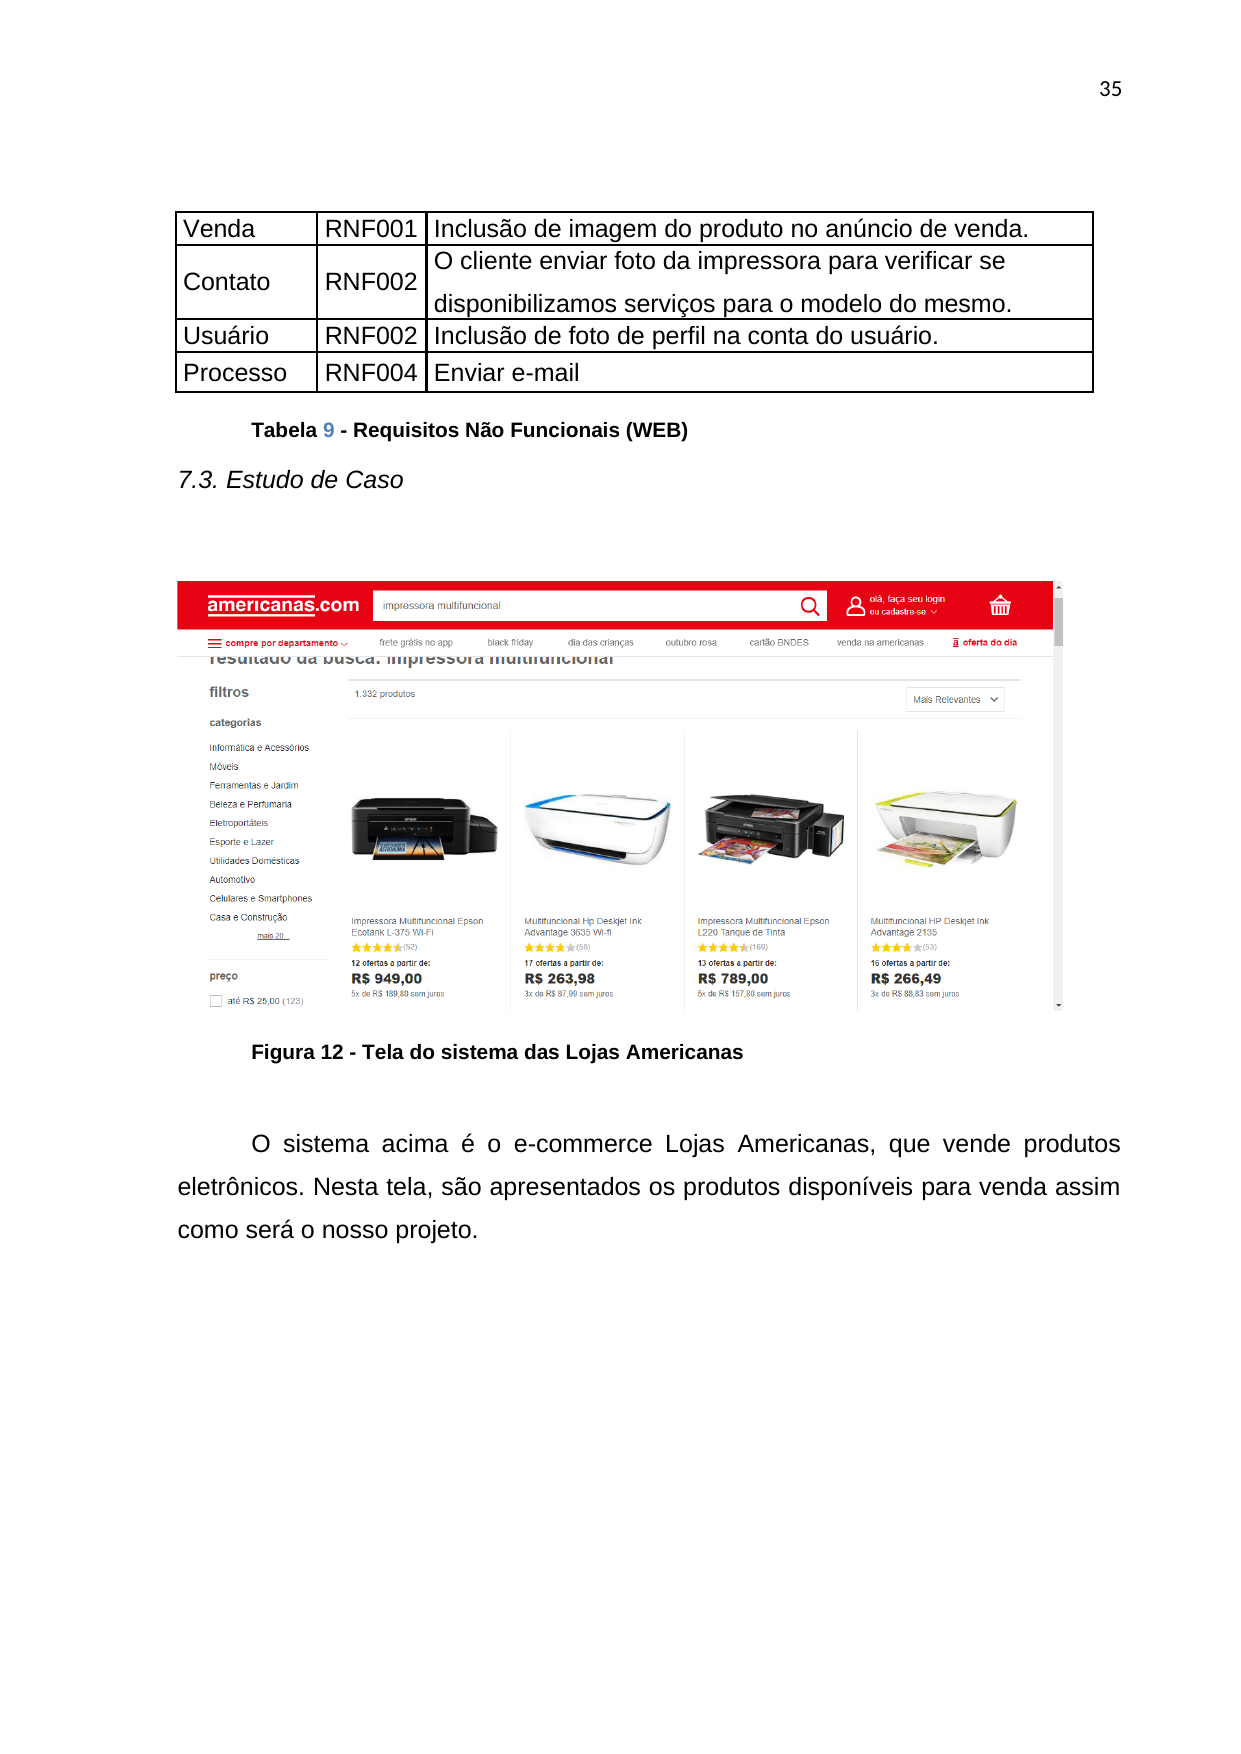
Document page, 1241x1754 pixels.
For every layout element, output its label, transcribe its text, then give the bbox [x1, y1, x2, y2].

table_cell Usuário [177, 320, 316, 351]
table_cell Inclusão de imagem do produto no anúncio de venda. [428, 213, 1092, 244]
text Tabela 9 - Requisitos Não Funcionais (WEB) [177, 418, 1122, 442]
text Figura 12 - Tela do sistema das Lojas Americanas [177, 1040, 1122, 1064]
text O sistema acima é o e-commerce Lojas Americanas, que vende produtos eletrônicos. Nesta tela, são apresentados os produtos disponíveis para venda assim como será o nosso projeto. [177, 1129, 1122, 1244]
table_cell RNF002 [318, 320, 425, 351]
table_cell RNF002 [318, 246, 425, 318]
table_cell RNF004 [318, 353, 425, 391]
table_cell O cliente enviar foto da impressora para verificar se disponibilizamos serviços para o modelo do mesmo. [428, 246, 1092, 318]
table_cell Venda [177, 213, 316, 244]
subtitle 7.3. Estudo de Caso [177, 464, 1122, 493]
table_cell Contato [177, 246, 316, 318]
table_cell Enviar e-mail [428, 353, 1092, 391]
table_cell Processo [177, 353, 316, 391]
table_cell RNF001 [318, 213, 425, 244]
table_cell Inclusão de foto de perfil na conta do usuário. [428, 320, 1092, 351]
picture [177, 581, 1063, 1011]
